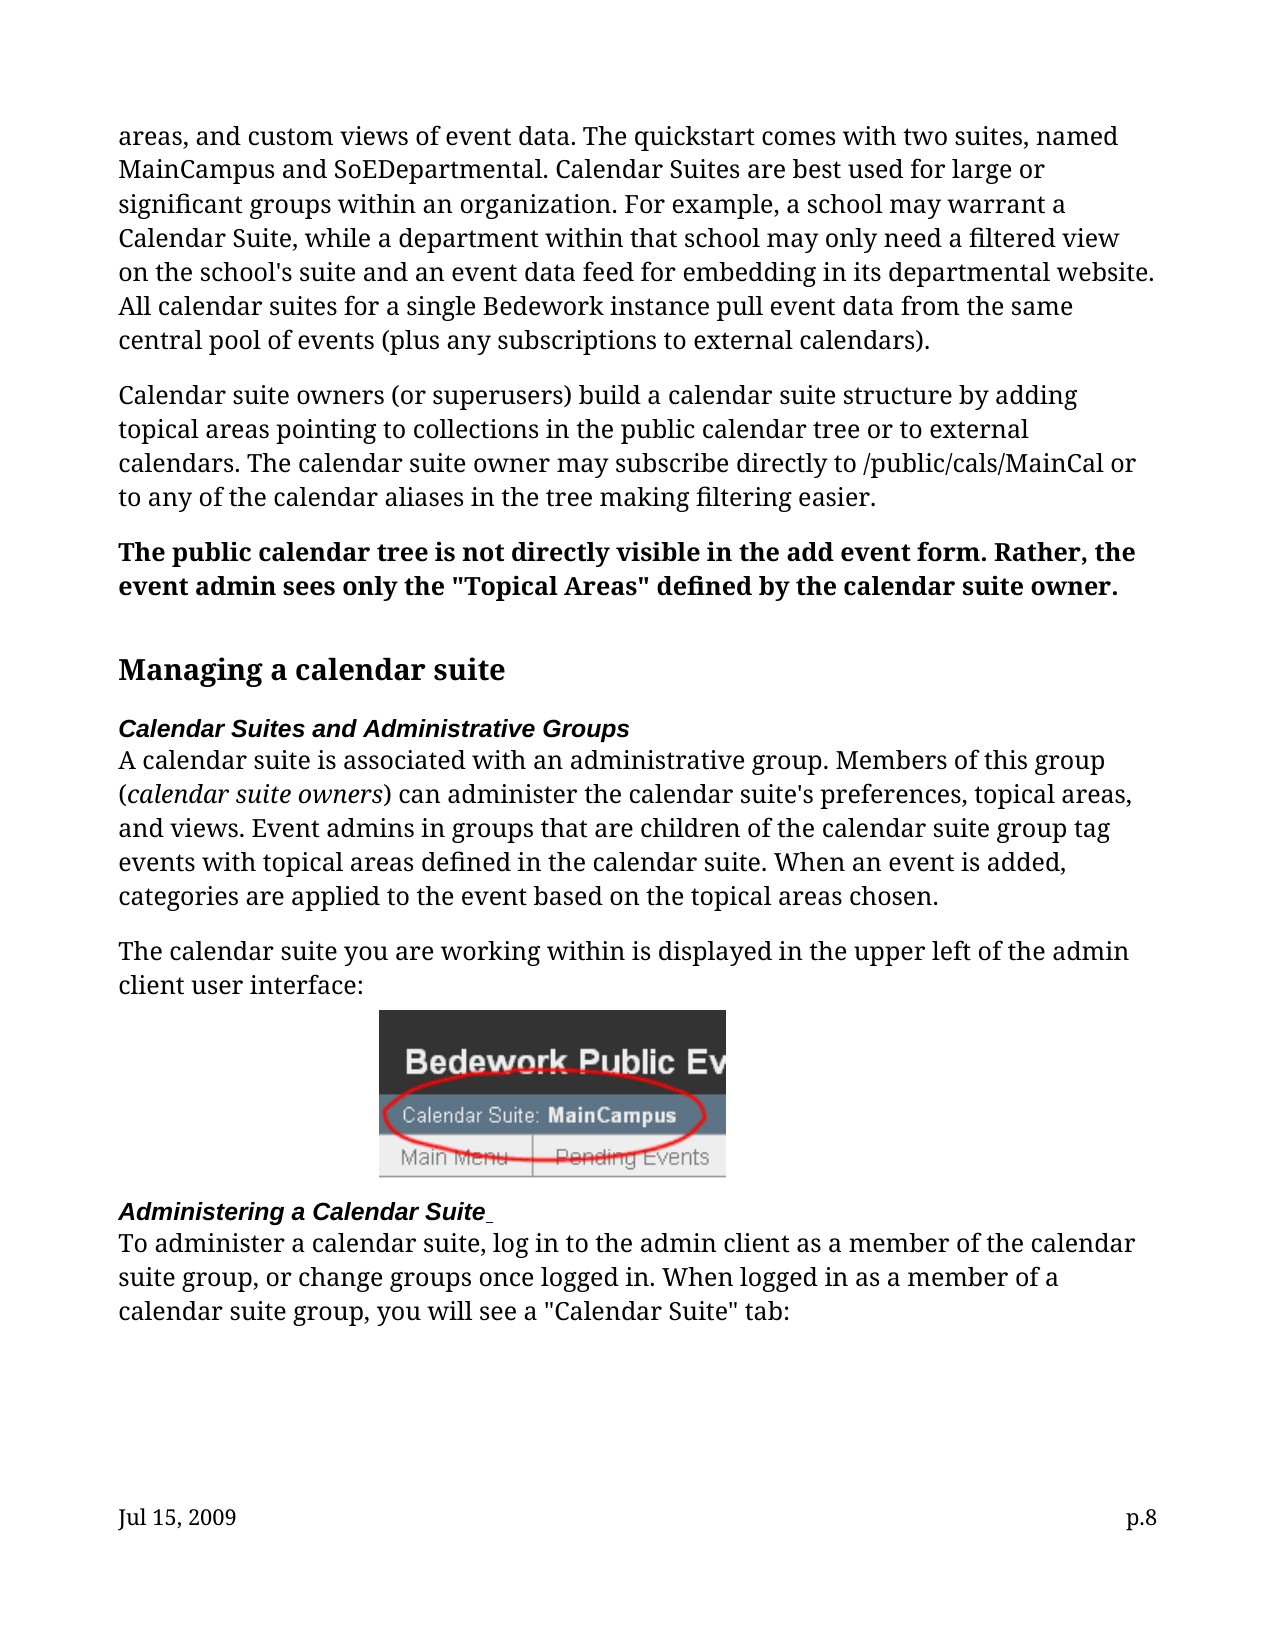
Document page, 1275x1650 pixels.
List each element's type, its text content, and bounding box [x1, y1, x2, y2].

text The public calendar tree is not directly visible in the add event form. Rather, the event admin sees only the "Topical Areas" defined by the calendar suite owner. [118, 535, 1157, 603]
text The calendar suite you are working within is displayed in the upper left of the admin client user interface: [118, 934, 1157, 1002]
text A calendar suite is associated with an administrative group. Members of this group (calendar suite owners) can administer the calendar suite's preferences, topical areas, and views. Event admins in groups that are children of the calendar suite group tag events with topical areas defined in the calendar suite. When an event is added, categories are applied to the event based on the topical areas chosen. [118, 742, 1157, 913]
picture [379, 1010, 726, 1198]
text To administer a calendar suite, log in to the admin client as a member of the calendar suite group, or change groups once logged in. When logged in as a member of a calendar suite group, you will see a "Calendar Suite" tab: [118, 1226, 1157, 1328]
text areas, and custom views of event data. The quickstart comes with two suites, named MainCampus and SoEDepartmental. Calendar Suites are best used for large or significant groups within an organization. For example, a school may warrant a Calendar Suite, while a department within that school may only need a filtered view on the school's suite and an event data feed for embedding in its departmental website. All calendar suites for a single Bedework instance pull event data from the same central pool of events (plus any subscriptions to external calendars). [118, 118, 1157, 357]
subtitle Managing a calendar suite [118, 649, 1157, 689]
text Calendar suite owners (or superusers) build a calendar suite structure by adding topical areas pointing to collections in the public calendar tree or to external calendars. The calendar suite owner may subscribe directly to /public/cals/MainCal or to any of the calendar aliases in the tree making filtering easier. [118, 378, 1157, 514]
subtitle Administering a Calendar Suite [118, 1048, 1157, 1226]
subtitle Calendar Suites and Administrative Groups [118, 715, 1157, 742]
